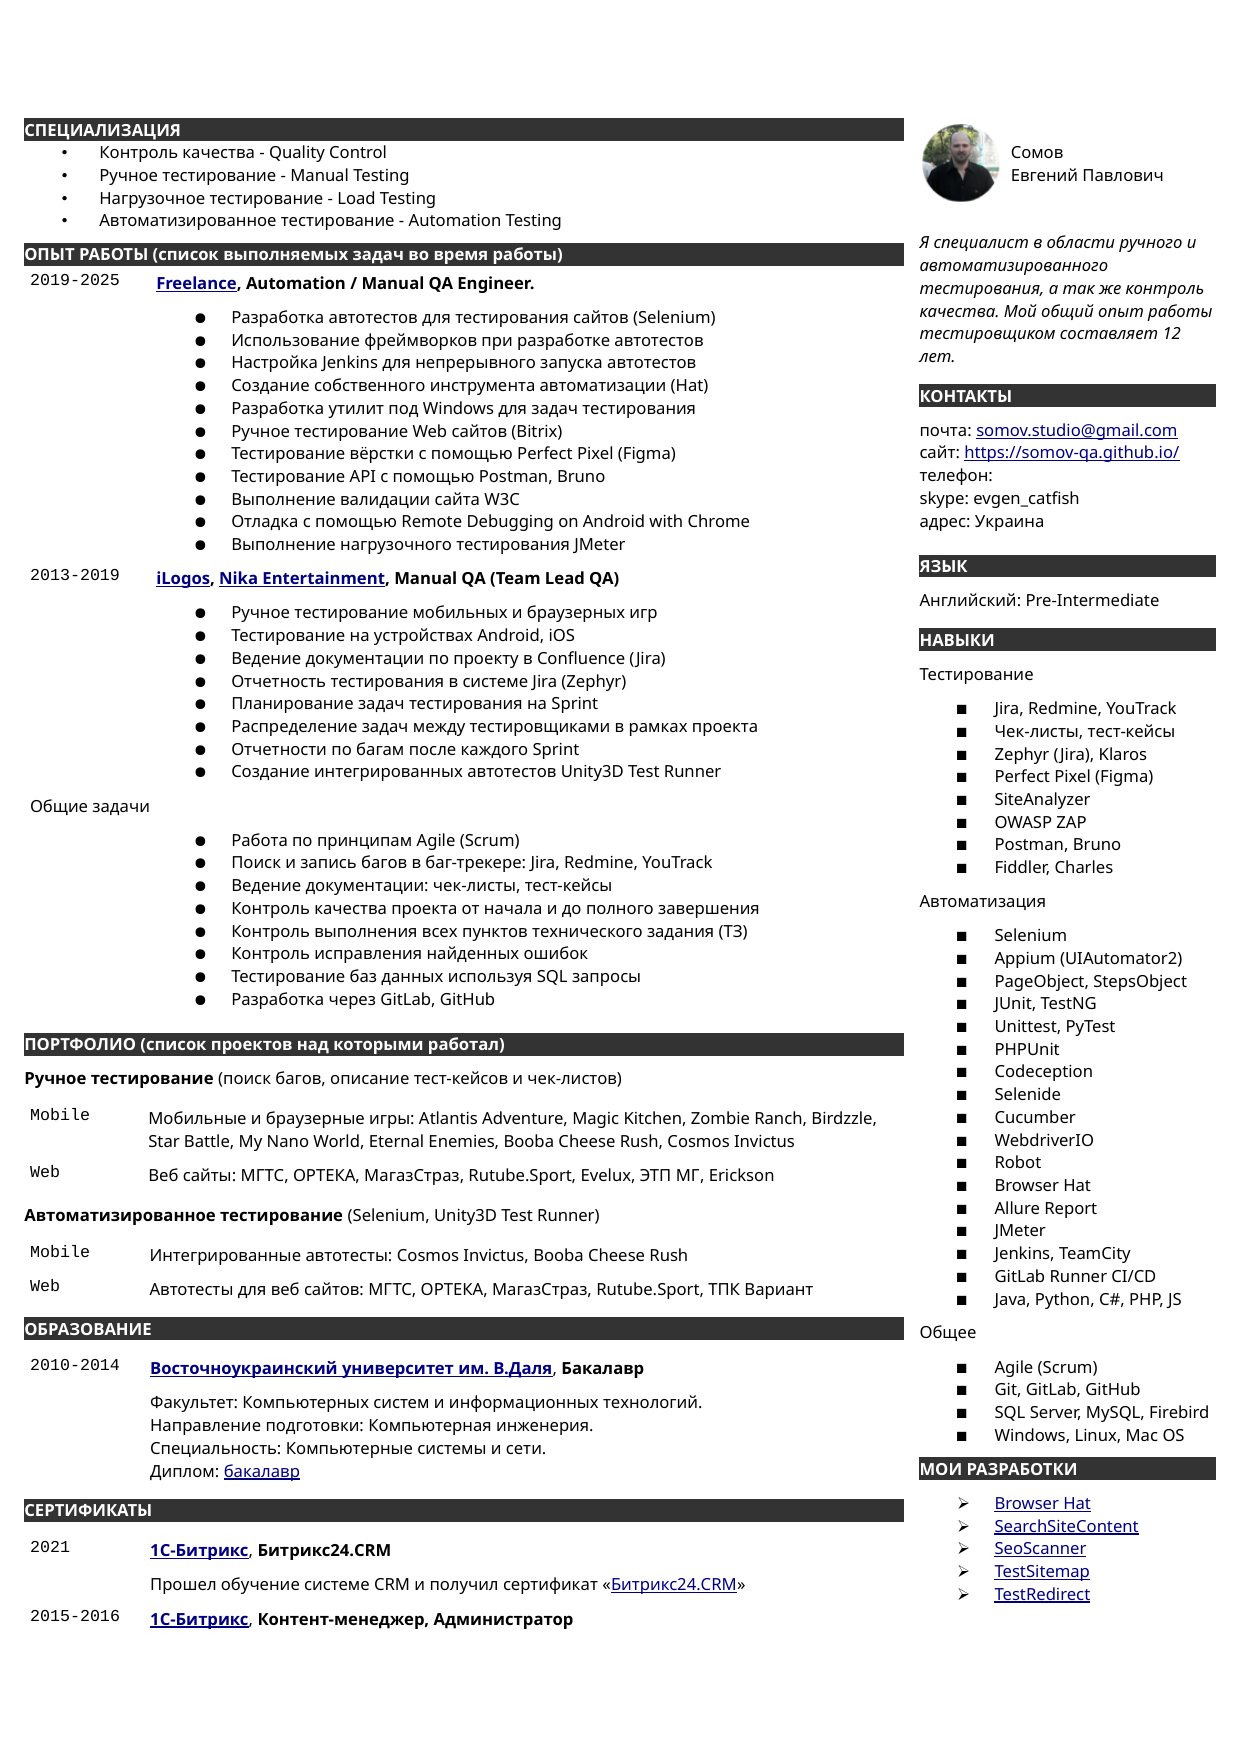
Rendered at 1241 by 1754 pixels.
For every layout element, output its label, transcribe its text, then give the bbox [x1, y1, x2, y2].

table_header Я специалист в области ручного и автоматизированного тестирования, а так же контроль качества. Мой общий опыт работы тестировщиком составляет 12 лет. КОНТАКТЫ почта: somov.studio@gmail.com сайт: https://somov-qa.github.io/ телефон: skype: evgen_catfish адрес: Украина ЯЗЫК Английский: Pre-Intermediate НАВЫКИ Тестирование Jira, Redmine, YouTrack Чек-листы, тест-кейсы Zephyr (Jira), Klaros Perfect Pixel (Figma) SiteAnalyzer OWASP ZAP Postman, Bruno Fiddler, Charles Автоматизация Selenium Appium (UIAutomator2) PageObject, StepsObject JUnit, TestNG Unittest, PyTest PHPUnit Codeception Selenide Cucumber WebdriverIO Robot Browser Hat Allure Report JMeter Jenkins, TeamCity GitLab Runner CI/CD Java, Python, C#, PHP, JS Общее Agile (Scrum) Git, GitLab, GitHub SQL Server, MySQL, Firebird Windows, Linux, Mac OS МОИ РАЗРАБОТКИ Browser Hat SearchSiteContent SeoScanner TestSitemap TestRedirect ПРАКТИКА Практические примеры разработки автотестов в репозитории GitHub и на YouTube [919, 407, 1216, 555]
table_cell [24, 823, 150, 1016]
table_header [919, 118, 1005, 231]
table_cell Разработка автотестов для тестирования сайтов (Selenium) Использование фреймворков при разработке автотестов Настройка Jenkins для непрерывного запуска автотестов Создание собственного инструмента автоматизации (Hat) Разработка утилит под Windows для задач тестирования Ручное тестирование Web сайтов (Bitrix) Тестирование вёрстки с помощью Perfect Pixel (Figma) Тестирование API с помощью Postman, Bruno Выполнение валидации сайта W3C Отладка с помощью Remote Debugging on Android with Chrome Выполнение нагрузочного тестирования JMeter [150, 300, 904, 561]
table_cell Автотесты для веб сайтов: МГТС, ОРТЕКА, МагазСтраз, Rutube.Sport, ТПК Вариант [144, 1272, 904, 1306]
table_header Freelance, Automation / Manual QA Engineer. [150, 266, 904, 300]
table_header Восточноукраинский университет им. В.Даля, Бакалавр [144, 1351, 904, 1385]
table_cell Работа по принципам Agile (Scrum) Поиск и запись багов в баг-трекере: Jira, Redmine, YouTrack Ведение документации: чек-листы, тест-кейсы Контроль качества проекта от начала и до полного завершения Контроль выполнения всех пунктов технического задания (ТЗ) Контроль исправления найденных ошибок Тестирование баз данных используя SQL запросы Разработка через GitLab, GitHub [150, 823, 904, 1016]
table_cell Веб сайты: МГТС, ОРТЕКА, МагазСтраз, Rutube.Sport, Evelux, ЭТП МГ, Erickson [143, 1158, 904, 1192]
table_cell 2013-2019 [24, 561, 150, 595]
table_header Я специалист в области ручного и автоматизированного тестирования, а так же контроль качества. Мой общий опыт работы тестировщиком составляет 12 лет. КОНТАКТЫ почта: somov.studio@gmail.com сайт: https://somov-qa.github.io/ телефон: skype: evgen_catfish адрес: Украина ЯЗЫК Английский: Pre-Intermediate НАВЫКИ Тестирование Jira, Redmine, YouTrack Чек-листы, тест-кейсы Zephyr (Jira), Klaros Perfect Pixel (Figma) SiteAnalyzer OWASP ZAP Postman, Bruno Fiddler, Charles Автоматизация Selenium Appium (UIAutomator2) PageObject, StepsObject JUnit, TestNG Unittest, PyTest PHPUnit Codeception Selenide Cucumber WebdriverIO Robot Browser Hat Allure Report JMeter Jenkins, TeamCity GitLab Runner CI/CD Java, Python, C#, PHP, JS Общее Agile (Scrum) Git, GitLab, GitHub SQL Server, MySQL, Firebird Windows, Linux, Mac OS МОИ РАЗРАБОТКИ Browser Hat SearchSiteContent SeoScanner TestSitemap TestRedirect ПРАКТИКА Практические примеры разработки автотестов в репозитории GitHub и на YouTube [919, 1480, 1216, 1636]
table_header Mobile [24, 1101, 142, 1158]
table_header Mobile [24, 1238, 144, 1272]
table_cell iLogos, Nika Entertainment, Manual QA (Team Lead QA) [150, 561, 904, 595]
table_cell [24, 595, 150, 788]
table_header 1С-Битрикс, Битрикс24.CRM [144, 1533, 904, 1567]
table_header Я специалист в области ручного и автоматизированного тестирования, а так же контроль качества. Мой общий опыт работы тестировщиком составляет 12 лет. КОНТАКТЫ почта: somov.studio@gmail.com сайт: https://somov-qa.github.io/ телефон: skype: evgen_catfish адрес: Украина ЯЗЫК Английский: Pre-Intermediate НАВЫКИ Тестирование Jira, Redmine, YouTrack Чек-листы, тест-кейсы Zephyr (Jira), Klaros Perfect Pixel (Figma) SiteAnalyzer OWASP ZAP Postman, Bruno Fiddler, Charles Автоматизация Selenium Appium (UIAutomator2) PageObject, StepsObject JUnit, TestNG Unittest, PyTest PHPUnit Codeception Selenide Cucumber WebdriverIO Robot Browser Hat Allure Report JMeter Jenkins, TeamCity GitLab Runner CI/CD Java, Python, C#, PHP, JS Общее Agile (Scrum) Git, GitLab, GitHub SQL Server, MySQL, Firebird Windows, Linux, Mac OS МОИ РАЗРАБОТКИ Browser Hat SearchSiteContent SeoScanner TestSitemap TestRedirect ПРАКТИКА Практические примеры разработки автотестов в репозитории GitHub и на YouTube [919, 231, 1216, 384]
table_header 2019-2025 [24, 266, 150, 300]
table_header СПЕЦИАЛИЗАЦИЯ Контроль качества - Quality Control Ручное тестирование - Manual Testing Нагрузочное тестирование - Load Testing Автоматизированное тестирование - Automation Testing ОПЫТ РАБОТЫ (cписок выполняемых задач во время работы) ПОРТФОЛИО (список проектов над которыми работал) Ручное тестирование (поиск багов, описание тест-кейсов и чек-листов) Автоматизированное тестирование (Selenium, Unity3D Test Runner) ОБРАЗОВАНИЕ СЕРТИФИКАТЫ [24, 1340, 904, 1351]
table_cell Общие задачи [24, 789, 904, 823]
table_cell Web [24, 1272, 144, 1306]
table_cell Ручное тестирование мобильных и браузерных игр Тестирование на устройствах Android, iOS Ведение документации по проекту в Confluence (Jira) Отчетность тестирования в системе Jira (Zephyr) Планирование задач тестирования на Sprint Распределение задач между тестировщиками в рамках проекта Отчетности по багам после каждого Sprint Создание интегрированных автотестов Unity3D Test Runner [150, 595, 904, 788]
table_header Интегрированные автотесты: Cosmos Invictus, Booba Cheese Rush [144, 1238, 904, 1272]
table_cell [24, 1385, 144, 1488]
picture [921, 123, 1003, 203]
table_header СПЕЦИАЛИЗАЦИЯ Контроль качества - Quality Control Ручное тестирование - Manual Testing Нагрузочное тестирование - Load Testing Автоматизированное тестирование - Automation Testing ОПЫТ РАБОТЫ (cписок выполняемых задач во время работы) ПОРТФОЛИО (список проектов над которыми работал) Ручное тестирование (поиск багов, описание тест-кейсов и чек-листов) Автоматизированное тестирование (Selenium, Unity3D Test Runner) ОБРАЗОВАНИЕ СЕРТИФИКАТЫ [24, 1016, 904, 1033]
table_cell 2015-2016 [24, 1601, 144, 1636]
table_cell [24, 1567, 144, 1601]
table_header Сомов Евгений Павлович [1005, 118, 1216, 231]
table_header [904, 118, 919, 1636]
table_header Мобильные и браузерные игры: Atlantis Adventure, Magic Kitchen, Zombie Ranch, Birdzzle, Star Battle, My Nano World, Eternal Enemies, Booba Cheese Rush, Cosmos Invictus [143, 1101, 904, 1158]
table_header СПЕЦИАЛИЗАЦИЯ Контроль качества - Quality Control Ручное тестирование - Manual Testing Нагрузочное тестирование - Load Testing Автоматизированное тестирование - Automation Testing ОПЫТ РАБОТЫ (cписок выполняемых задач во время работы) ПОРТФОЛИО (список проектов над которыми работал) Ручное тестирование (поиск багов, описание тест-кейсов и чек-листов) Автоматизированное тестирование (Selenium, Unity3D Test Runner) ОБРАЗОВАНИЕ СЕРТИФИКАТЫ [24, 1056, 904, 1238]
table_cell Факультет: Компьютерных систем и информационных технологий. Направление подготовки: Компьютерная инженерия. Специальность: Компьютерные системы и сети. Диплом: бакалавр [144, 1385, 904, 1488]
table_header СПЕЦИАЛИЗАЦИЯ Контроль качества - Quality Control Ручное тестирование - Manual Testing Нагрузочное тестирование - Load Testing Автоматизированное тестирование - Automation Testing ОПЫТ РАБОТЫ (cписок выполняемых задач во время работы) ПОРТФОЛИО (список проектов над которыми работал) Ручное тестирование (поиск багов, описание тест-кейсов и чек-листов) Автоматизированное тестирование (Selenium, Unity3D Test Runner) ОБРАЗОВАНИЕ СЕРТИФИКАТЫ [24, 1522, 904, 1533]
table_header 2021 [24, 1533, 144, 1567]
table_header 2010-2014 [24, 1351, 144, 1385]
table_header СПЕЦИАЛИЗАЦИЯ Контроль качества - Quality Control Ручное тестирование - Manual Testing Нагрузочное тестирование - Load Testing Автоматизированное тестирование - Automation Testing ОПЫТ РАБОТЫ (cписок выполняемых задач во время работы) ПОРТФОЛИО (список проектов над которыми работал) Ручное тестирование (поиск багов, описание тест-кейсов и чек-листов) Автоматизированное тестирование (Selenium, Unity3D Test Runner) ОБРАЗОВАНИЕ СЕРТИФИКАТЫ [24, 141, 904, 243]
table_cell Web [24, 1158, 142, 1192]
table_header СПЕЦИАЛИЗАЦИЯ Контроль качества - Quality Control Ручное тестирование - Manual Testing Нагрузочное тестирование - Load Testing Автоматизированное тестирование - Automation Testing ОПЫТ РАБОТЫ (cписок выполняемых задач во время работы) ПОРТФОЛИО (список проектов над которыми работал) Ручное тестирование (поиск багов, описание тест-кейсов и чек-листов) Автоматизированное тестирование (Selenium, Unity3D Test Runner) ОБРАЗОВАНИЕ СЕРТИФИКАТЫ [24, 1488, 904, 1499]
table_header Я специалист в области ручного и автоматизированного тестирования, а так же контроль качества. Мой общий опыт работы тестировщиком составляет 12 лет. КОНТАКТЫ почта: somov.studio@gmail.com сайт: https://somov-qa.github.io/ телефон: skype: evgen_catfish адрес: Украина ЯЗЫК Английский: Pre-Intermediate НАВЫКИ Тестирование Jira, Redmine, YouTrack Чек-листы, тест-кейсы Zephyr (Jira), Klaros Perfect Pixel (Figma) SiteAnalyzer OWASP ZAP Postman, Bruno Fiddler, Charles Автоматизация Selenium Appium (UIAutomator2) PageObject, StepsObject JUnit, TestNG Unittest, PyTest PHPUnit Codeception Selenide Cucumber WebdriverIO Robot Browser Hat Allure Report JMeter Jenkins, TeamCity GitLab Runner CI/CD Java, Python, C#, PHP, JS Общее Agile (Scrum) Git, GitLab, GitHub SQL Server, MySQL, Firebird Windows, Linux, Mac OS МОИ РАЗРАБОТКИ Browser Hat SearchSiteContent SeoScanner TestSitemap TestRedirect ПРАКТИКА Практические примеры разработки автотестов в репозитории GitHub и на YouTube [919, 651, 1216, 1457]
table_cell Прошел обучение системе CRM и получил сертификат «Битрикс24.CRM» [144, 1567, 904, 1601]
table_header СПЕЦИАЛИЗАЦИЯ Контроль качества - Quality Control Ручное тестирование - Manual Testing Нагрузочное тестирование - Load Testing Автоматизированное тестирование - Automation Testing ОПЫТ РАБОТЫ (cписок выполняемых задач во время работы) ПОРТФОЛИО (список проектов над которыми работал) Ручное тестирование (поиск багов, описание тест-кейсов и чек-листов) Автоматизированное тестирование (Selenium, Unity3D Test Runner) ОБРАЗОВАНИЕ СЕРТИФИКАТЫ [24, 1306, 904, 1317]
table_cell 1С-Битрикс, Контент-менеджер, Администратор [144, 1601, 904, 1636]
table_cell [24, 300, 150, 561]
